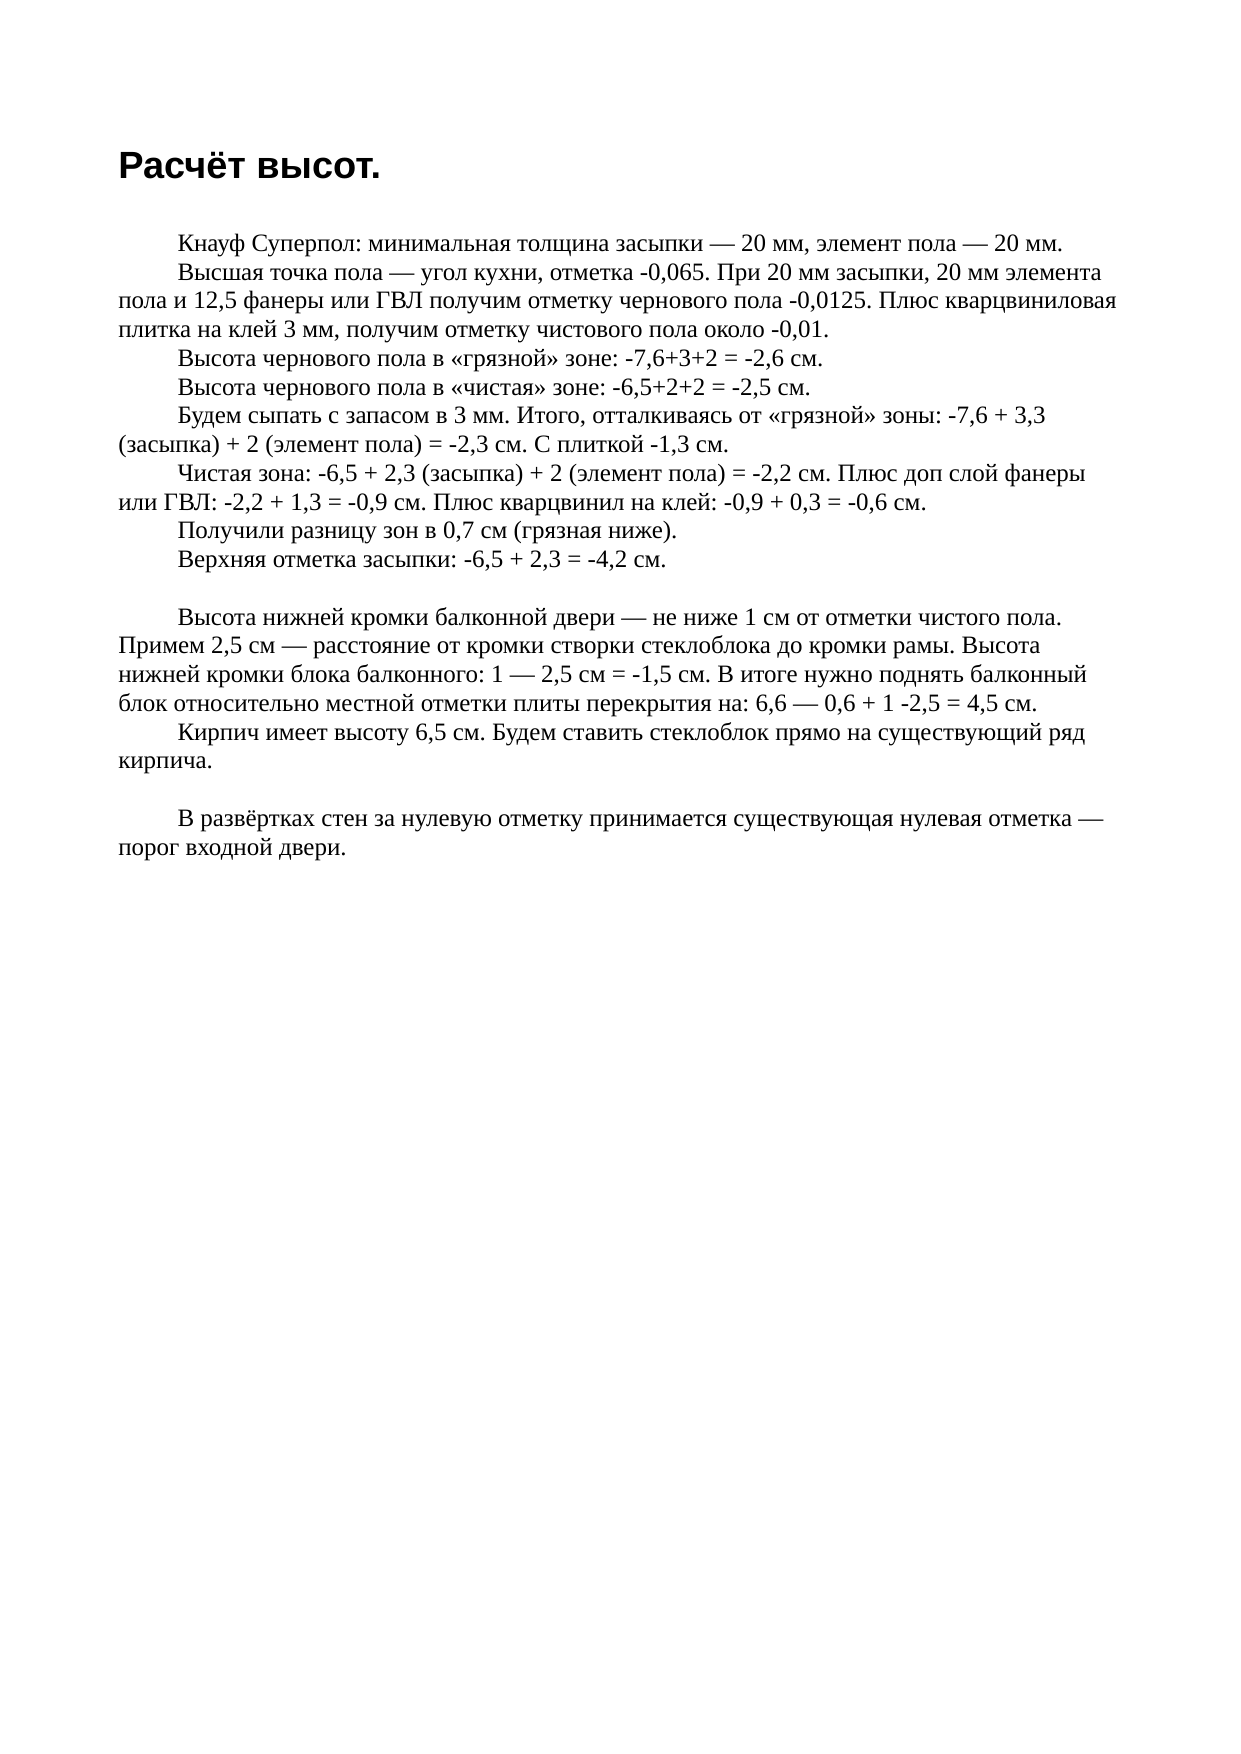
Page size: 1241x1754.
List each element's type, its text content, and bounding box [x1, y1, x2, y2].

text Чистая зона: -6,5 + 2,3 (засыпка) + 2 (элемент пола) = -2,2 см. Плюс доп слой фанеры или ГВЛ: -2,2 + 1,3 = -0,9 см. Плюс кварцвинил на клей: -0,9 + 0,3 = -0,6 см. [118, 458, 1122, 516]
text Высшая точка пола — угол кухни, отметка -0,065. При 20 мм засыпки, 20 мм элемента пола и 12,5 фанеры или ГВЛ получим отметку чернового пола -0,0125. Плюс кварцвиниловая плитка на клей 3 мм, получим отметку чистового пола около -0,01. [118, 257, 1122, 343]
text Высота чернового пола в «грязной» зоне: -7,6+3+2 = -2,6 см. [118, 343, 1122, 372]
text Кирпич имеет высоту 6,5 см. Будем ставить стеклоблок прямо на существующий ряд кирпича. [118, 717, 1122, 774]
text Высота нижней кромки балконной двери — не ниже 1 см от отметки чистого пола. Примем 2,5 см — расстояние от кромки створки стеклоблока до кромки рамы. Высота нижней кромки блока балконного: 1 — 2,5 см = -1,5 см. В итоге нужно поднять балконный блок относительно местной отметки плиты перекрытия на: 6,6 — 0,6 + 1 -2,5 = 4,5 см. [118, 602, 1122, 717]
text В развёртках стен за нулевую отметку принимается существующая нулевая отметка — порог входной двери. [118, 803, 1122, 861]
text Высота чернового пола в «чистая» зоне: -6,5+2+2 = -2,5 см. [118, 372, 1122, 401]
subtitle Расчёт высот. [118, 143, 1122, 187]
text Будем сыпать с запасом в 3 мм. Итого, отталкиваясь от «грязной» зоны: -7,6 + 3,3 (засыпка) + 2 (элемент пола) = -2,3 см. С плиткой -1,3 см. [118, 401, 1122, 458]
text Кнауф Суперпол: минимальная толщина засыпки — 20 мм, элемент пола — 20 мм. [118, 228, 1122, 257]
text Получили разницу зон в 0,7 см (грязная ниже). [118, 516, 1122, 544]
text Верхняя отметка засыпки: -6,5 + 2,3 = -4,2 см. [118, 544, 1122, 573]
